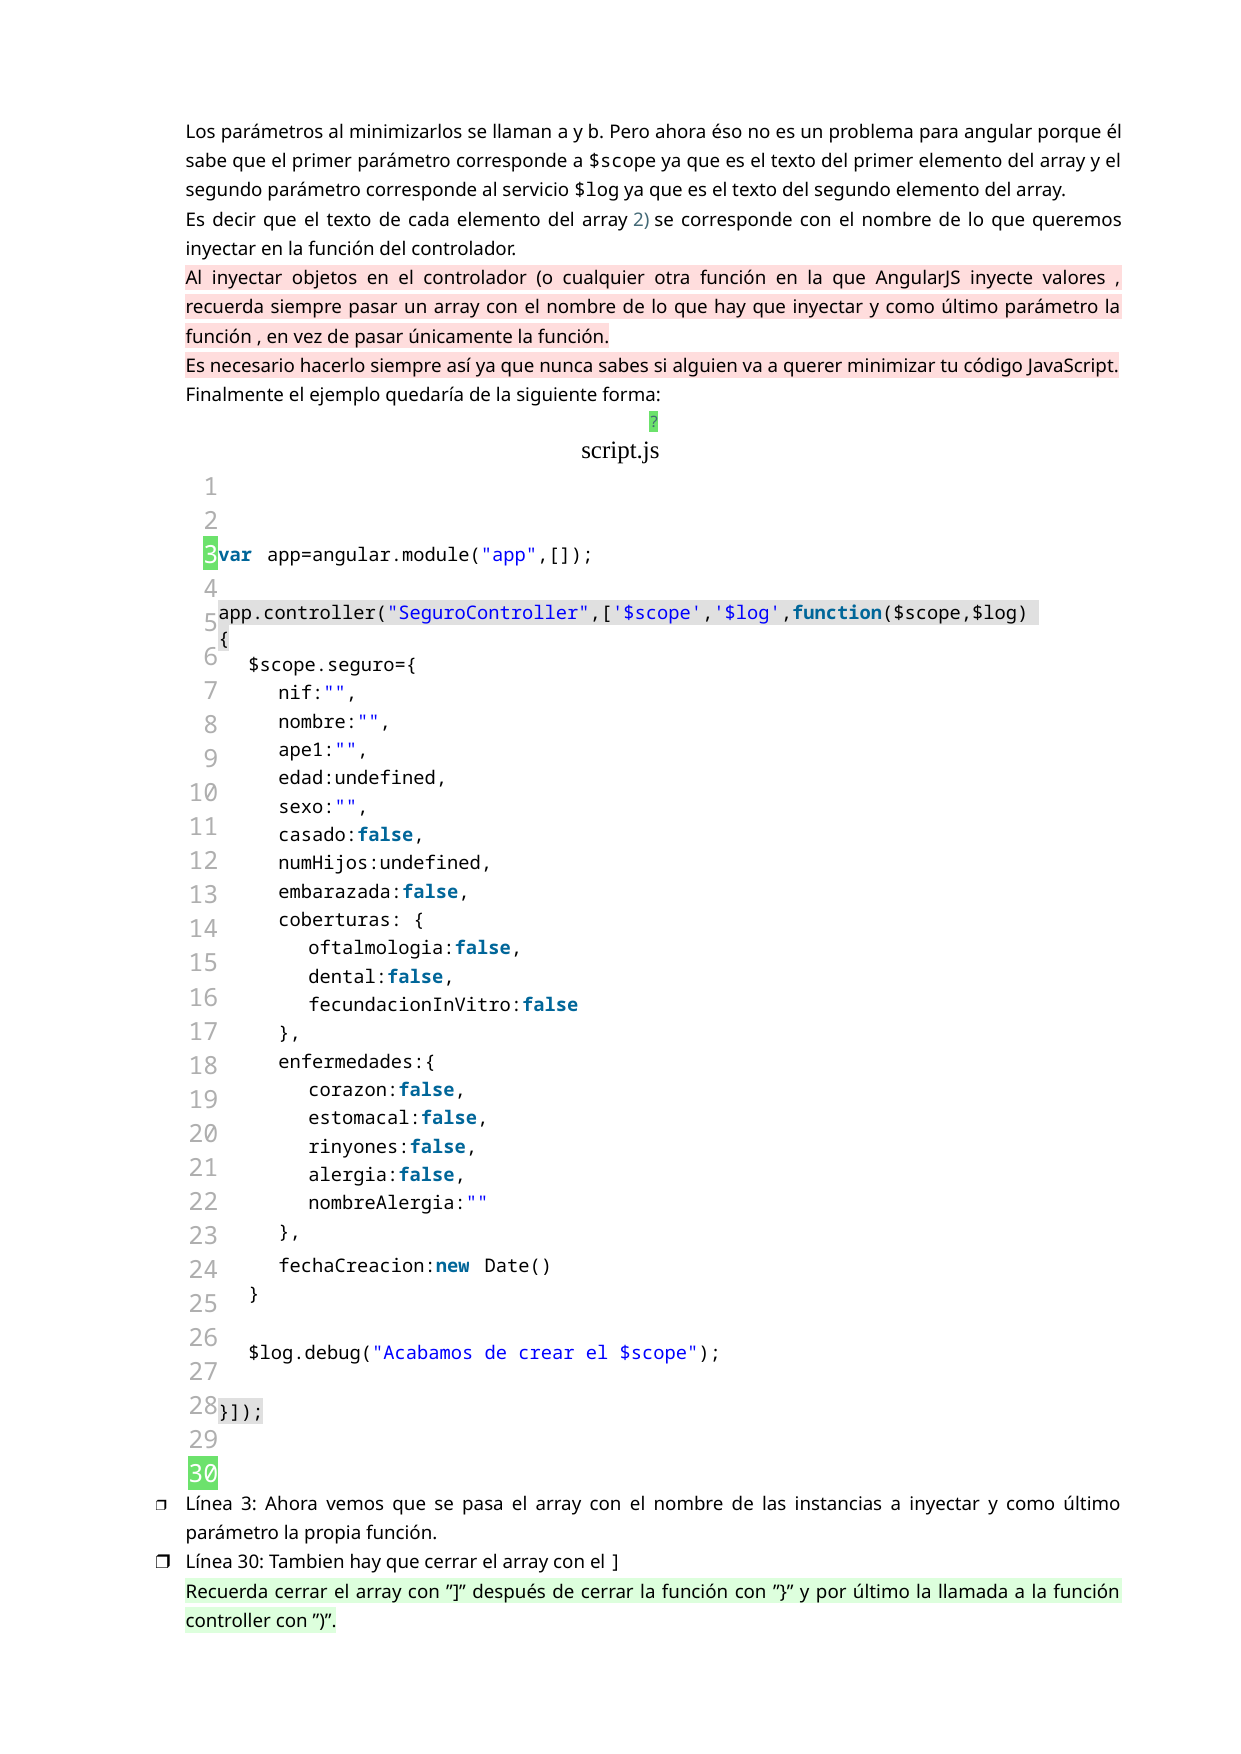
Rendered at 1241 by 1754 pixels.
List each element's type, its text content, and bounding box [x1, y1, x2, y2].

text script.js [118, 435, 1122, 464]
text Es necesario hacerlo siempre así ya que nunca sabes si alguien va a querer minimizar tu código JavaScript. [185, 352, 1122, 378]
list Línea 3: Ahora vemos que se pasa el array con el nombre de las instancias a inyectar y como último parámetro la propia función. [185, 1490, 1122, 1545]
table_header var app=angular.module("app",[]); app.controller("SeguroController",['$scope','$log',function($scope,$log) { $scope.seguro={ nif:"", nombre:"", ape1:"", edad:undefined, sexo:"", casado:false, numHijos:undefined, embarazada:false, coberturas: { oftalmologia:false, dental:false, fecundacionInVitro:false }, enfermedades:{ corazon:false, estomacal:false, rinyones:false, alergia:false, nombreAlergia:"" }, fechaCreacion:new Date() } $log.debug("Acabamos de crear el $scope"); }]); [218, 468, 1049, 1490]
text Es decir que el texto de cada elemento del array 2) se corresponde con el nombre de lo que queremos inyectar en la función del controlador. [185, 206, 1122, 261]
text Al inyectar objetos en el controlador (o cualquier otra función en la que AngularJS inyecte valores , recuerda siempre pasar un array con el nombre de lo que hay que inyectar y como último parámetro la función , en vez de pasar únicamente la función. [185, 264, 1122, 348]
text Los parámetros al minimizarlos se llaman a y b. Pero ahora éso no es un problema para angular porque él sabe que el primer parámetro corresponde a $scope ya que es el texto del primer elemento del array y el segundo parámetro corresponde al servicio $log ya que es el texto del segundo elemento del array. [185, 118, 1122, 202]
text Recuerda cerrar el array con ”]” después de cerrar la función con ”}” y por último la llamada a la función controller con ”)”. [185, 1578, 1122, 1633]
text Finalmente el ejemplo quedaría de la siguiente forma: [185, 382, 1122, 407]
list Línea 30: Tambien hay que cerrar el array con el ] [185, 1549, 1122, 1574]
text ? [185, 411, 1122, 432]
table_header 1 2 3 4 5 6 7 8 9 10 11 12 13 14 15 16 17 18 19 20 21 22 23 24 25 26 27 28 29 30 [185, 468, 218, 1490]
